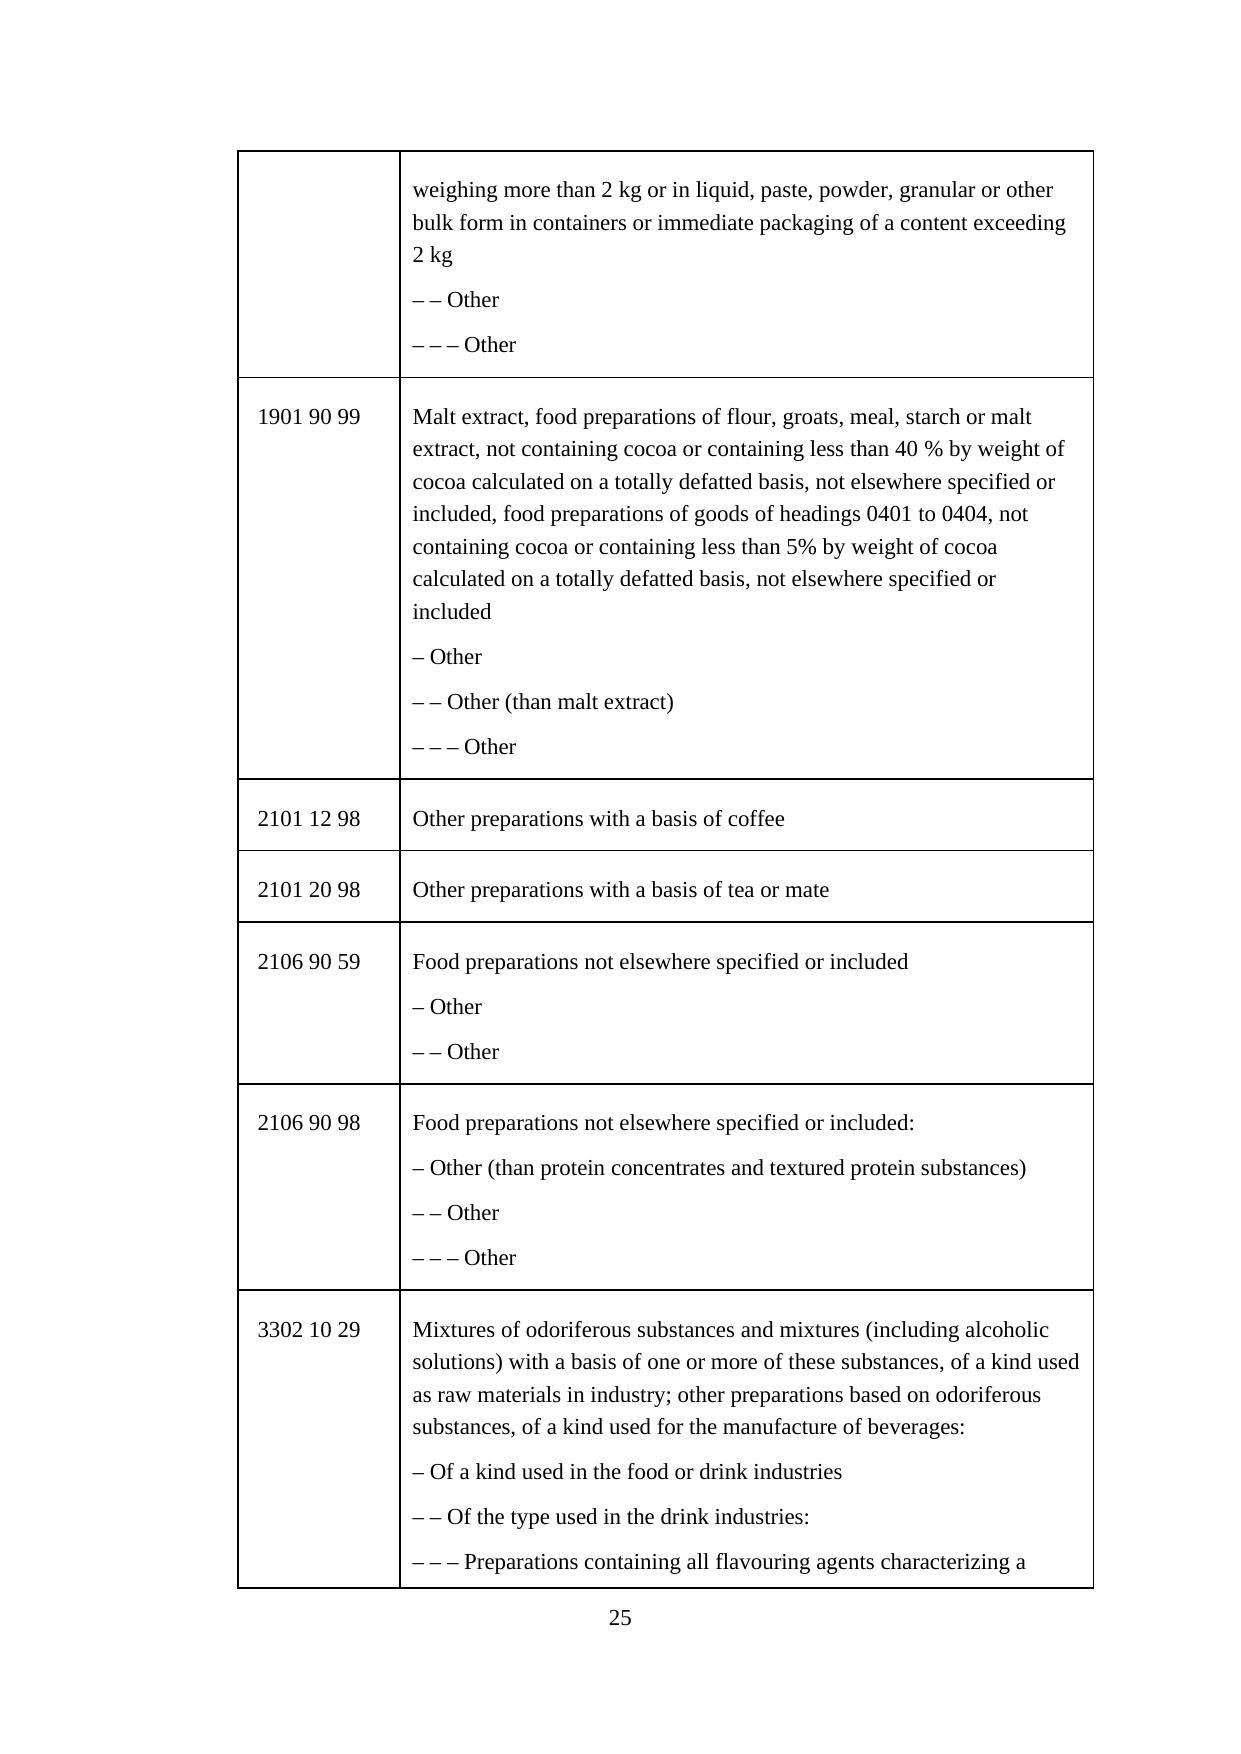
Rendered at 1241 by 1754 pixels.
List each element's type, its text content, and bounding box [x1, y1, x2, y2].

table_cell 2101 20 98 [239, 851, 399, 921]
table_cell 2101 12 98 [239, 780, 399, 850]
table_cell 2106 90 98 [239, 1085, 399, 1289]
table_cell Other preparations with a basis of coffee [401, 780, 1093, 850]
table_cell 2106 90 59 [239, 923, 399, 1083]
table_cell Food preparations not elsewhere specified or included – Other – – Other [401, 923, 1093, 1083]
table_cell 3302 10 29 [239, 1291, 399, 1587]
table_cell weighing more than 2 kg or in liquid, paste, powder, granular or other bulk form in containers or immediate packaging of a content exceeding 2 kg – – Other – – – Other [401, 152, 1093, 377]
table_cell Mixtures of odoriferous substances and mixtures (including alcoholic solutions) with a basis of one or more of these substances, of a kind used as raw materials in industry; other preparations based on odoriferous substances, of a kind used for the manufacture of beverages: – Of a kind used in the food or drink industries – – Of the type used in the drink industries: – – – Preparations containing all flavouring agents characterizing a [401, 1291, 1093, 1587]
table_cell 1901 90 99 [239, 378, 399, 778]
table_cell Other preparations with a basis of tea or mate [401, 851, 1093, 921]
table_cell [239, 152, 399, 377]
table_cell Malt extract, food preparations of flour, groats, meal, starch or malt extract, not containing cocoa or containing less than 40 % by weight of cocoa calculated on a totally defatted basis, not elsewhere specified or included, food preparations of goods of headings 0401 to 0404, not containing cocoa or containing less than 5% by weight of cocoa calculated on a totally defatted basis, not elsewhere specified or included – Other – – Other (than malt extract) – – – Other [401, 378, 1093, 778]
table_cell Food preparations not elsewhere specified or included: – Other (than protein concentrates and textured protein substances) – – Other – – – Other [401, 1085, 1093, 1289]
